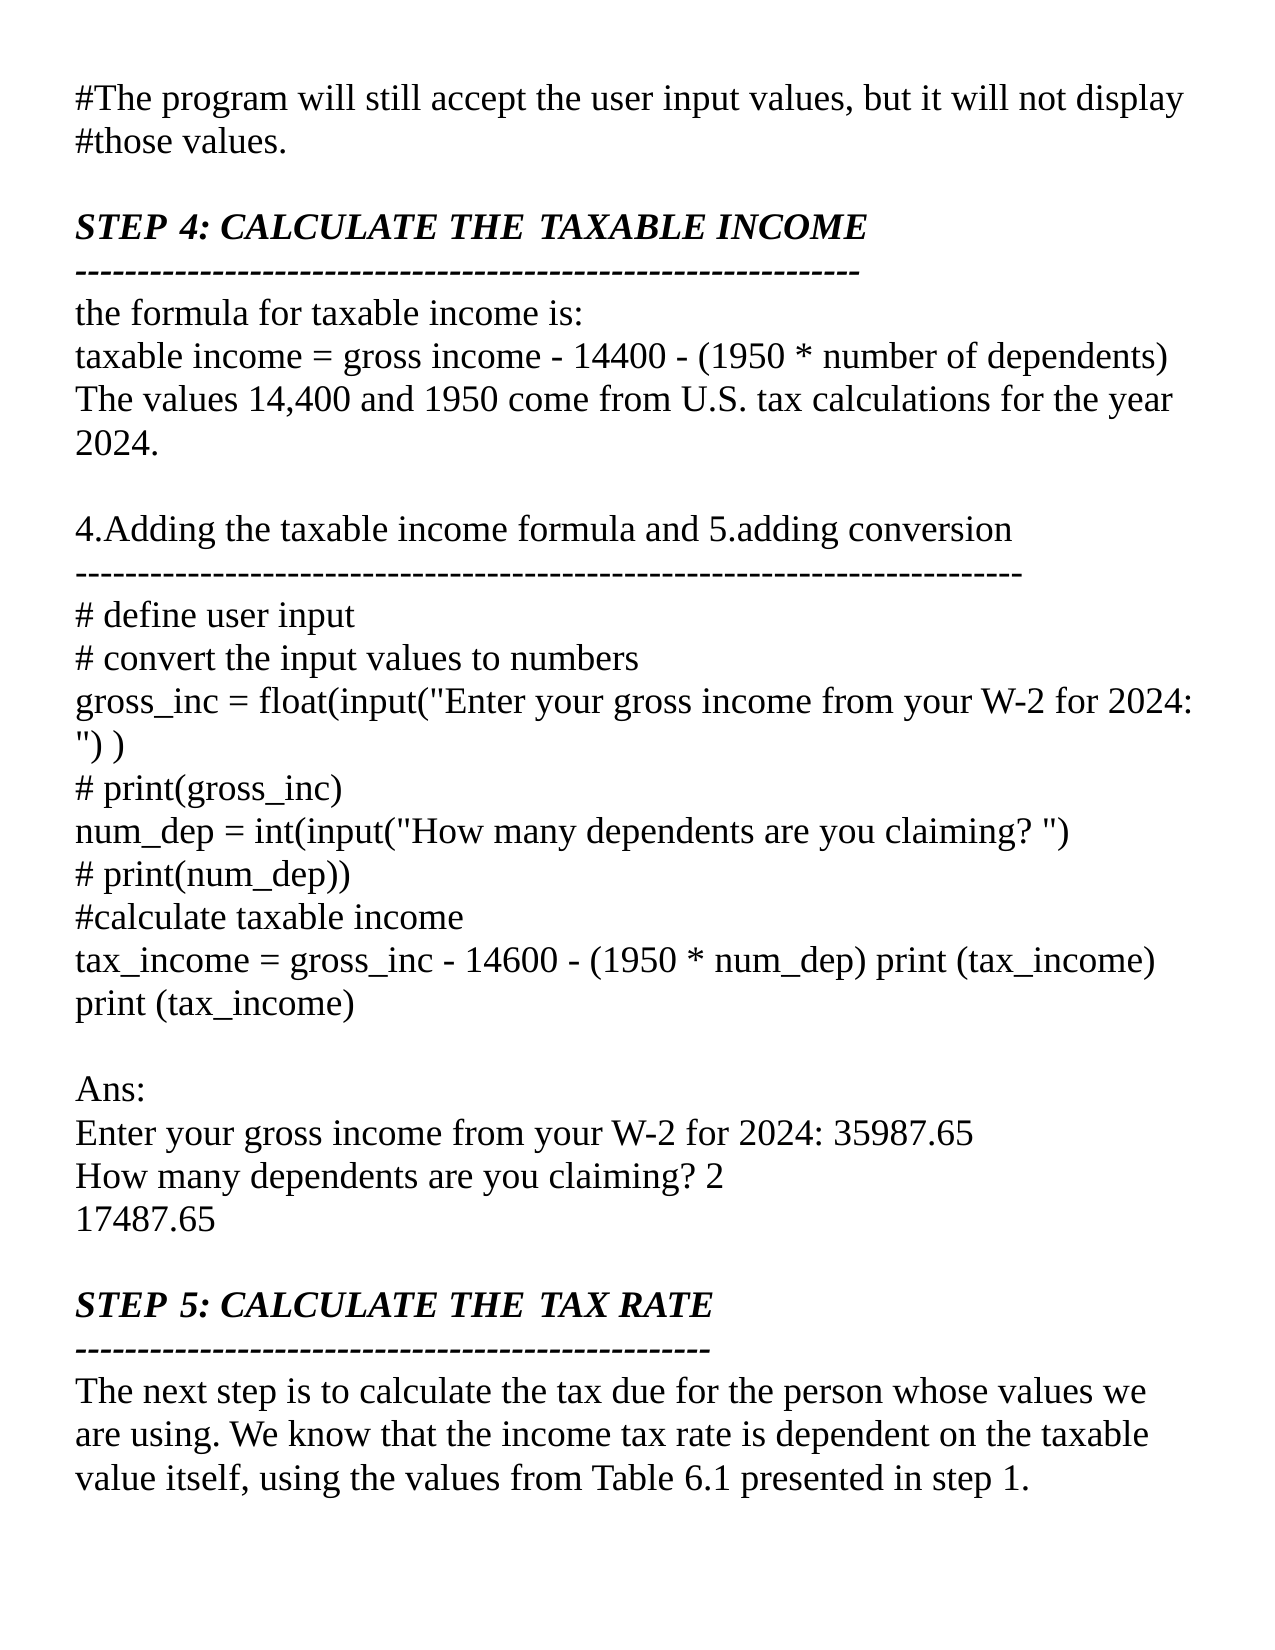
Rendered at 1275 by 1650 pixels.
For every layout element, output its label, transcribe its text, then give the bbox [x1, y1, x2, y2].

text ---------------------------------------------------------------------------- [75, 549, 1200, 592]
text num_dep = int(input("How many dependents are you claiming? ") [75, 808, 1200, 851]
text STEP 4: CALCULATE THE TAXABLE INCOME [75, 204, 1200, 247]
text # define user input [75, 592, 1200, 636]
text gross_inc = float(input("Enter your gross income from your W-2 for 2024: ") ) [75, 679, 1200, 765]
text 4.Adding the taxable income formula and 5.adding conversion [75, 506, 1200, 549]
text How many dependents are you claiming? 2 [75, 1153, 1200, 1196]
text #The program will still accept the user input values, but it will not display #those values. [75, 75, 1200, 161]
text print (tax_income) [75, 981, 1200, 1024]
text --------------------------------------------------- [75, 1326, 1200, 1369]
text the formula for taxable income is: [75, 291, 1200, 334]
text Enter your gross income from your W-2 for 2024: 35987.65 [75, 1110, 1200, 1153]
text taxable income = gross income - 14400 - (1950 * number of dependents) [75, 334, 1200, 377]
text --------------------------------------------------------------- [75, 247, 1200, 291]
text tax_income = gross_inc - 14600 - (1950 * num_dep) print (tax_income) [75, 937, 1200, 981]
text STEP 5: CALCULATE THE TAX RATE [75, 1282, 1200, 1326]
text Ans: [75, 1067, 1200, 1110]
text # print(gross_inc) [75, 765, 1200, 808]
text 17487.65 [75, 1196, 1200, 1239]
text # print(num_dep)) [75, 851, 1200, 894]
text # convert the input values to numbers [75, 636, 1200, 679]
text #calculate taxable income [75, 894, 1200, 937]
text The values 14,400 and 1950 come from U.S. tax calculations for the year 2024. [75, 377, 1200, 463]
text The next step is to calculate the tax due for the person whose values we are using. We know that the income tax rate is dependent on the taxable value itself, using the values from Table 6.1 presented in step 1. [75, 1369, 1200, 1498]
